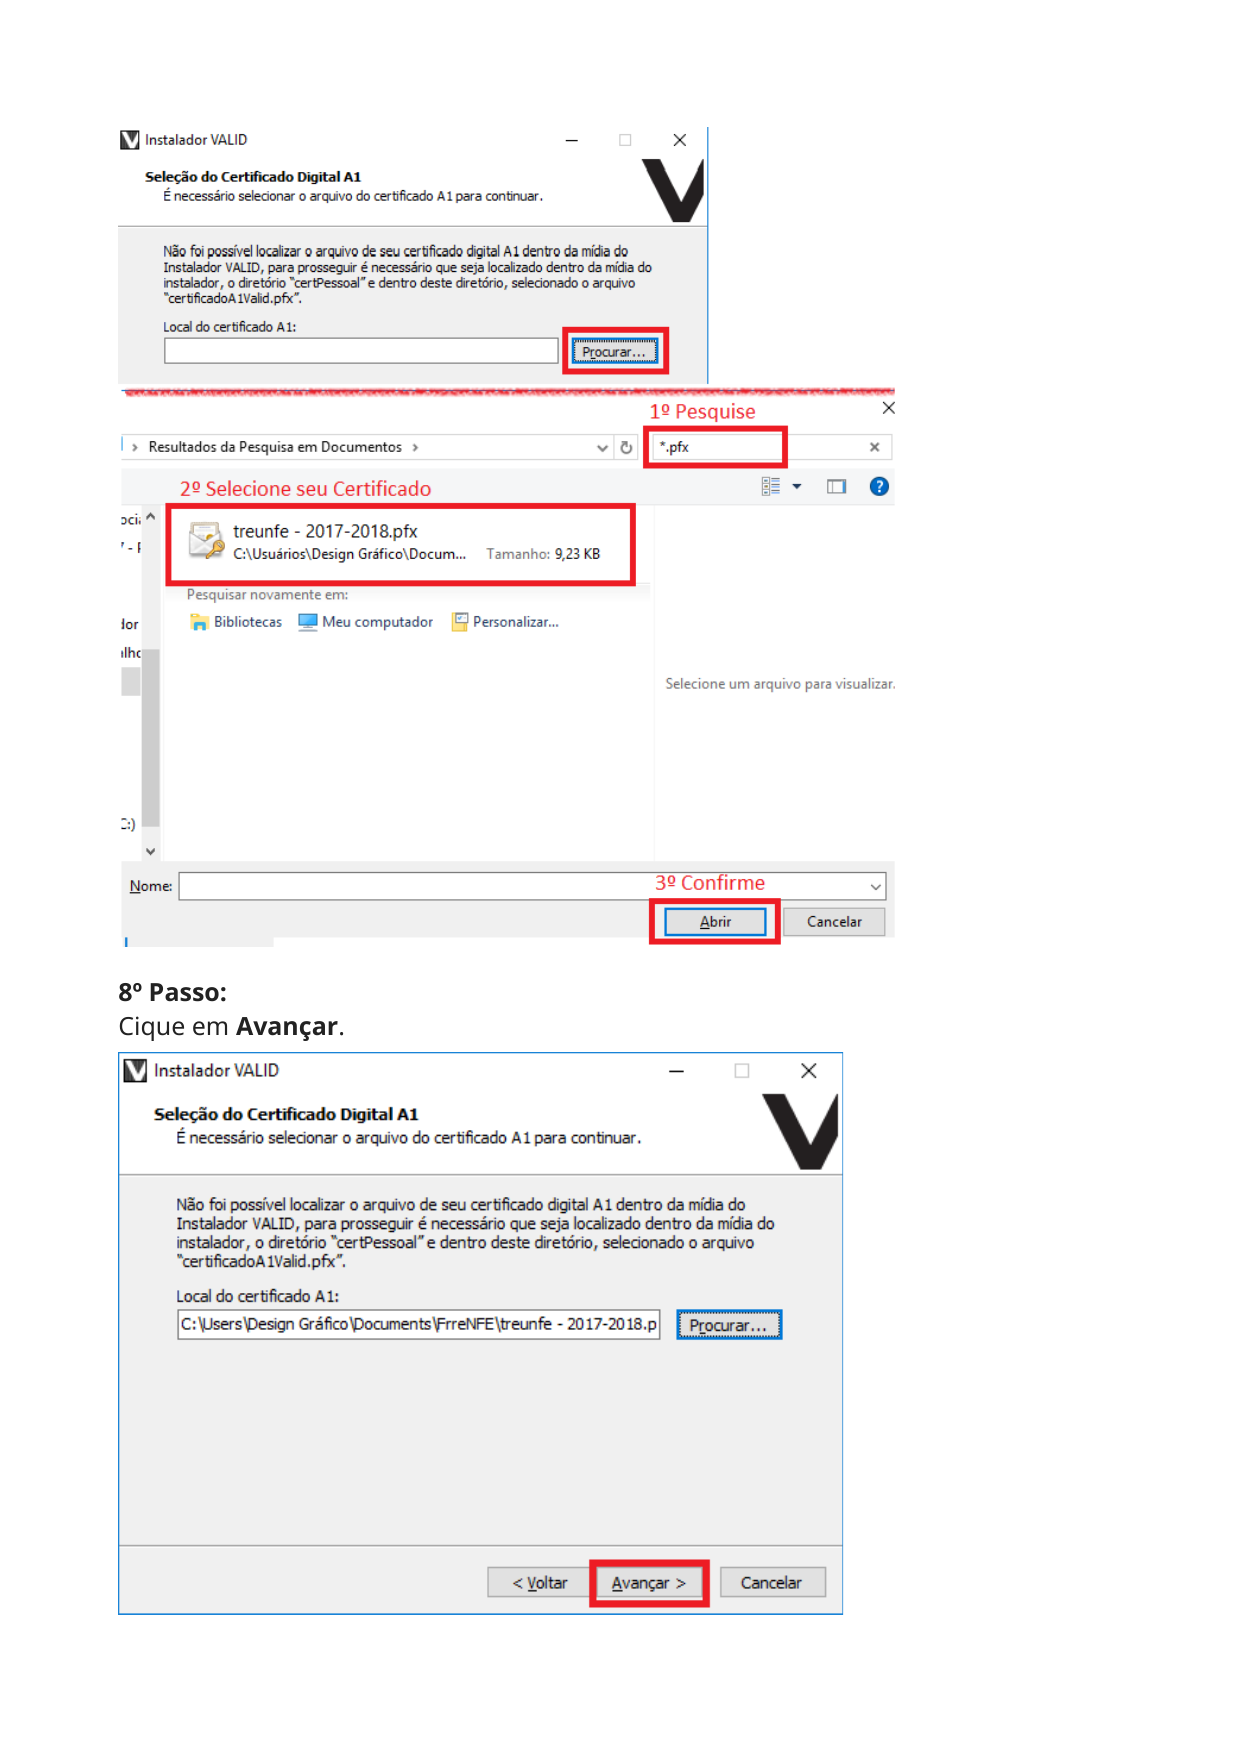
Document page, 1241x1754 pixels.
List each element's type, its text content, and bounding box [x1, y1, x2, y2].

picture [118, 1052, 844, 1615]
picture [118, 127, 895, 947]
text 8º Passo: [118, 975, 1122, 1009]
text Cique em Avançar. [118, 1009, 1122, 1043]
